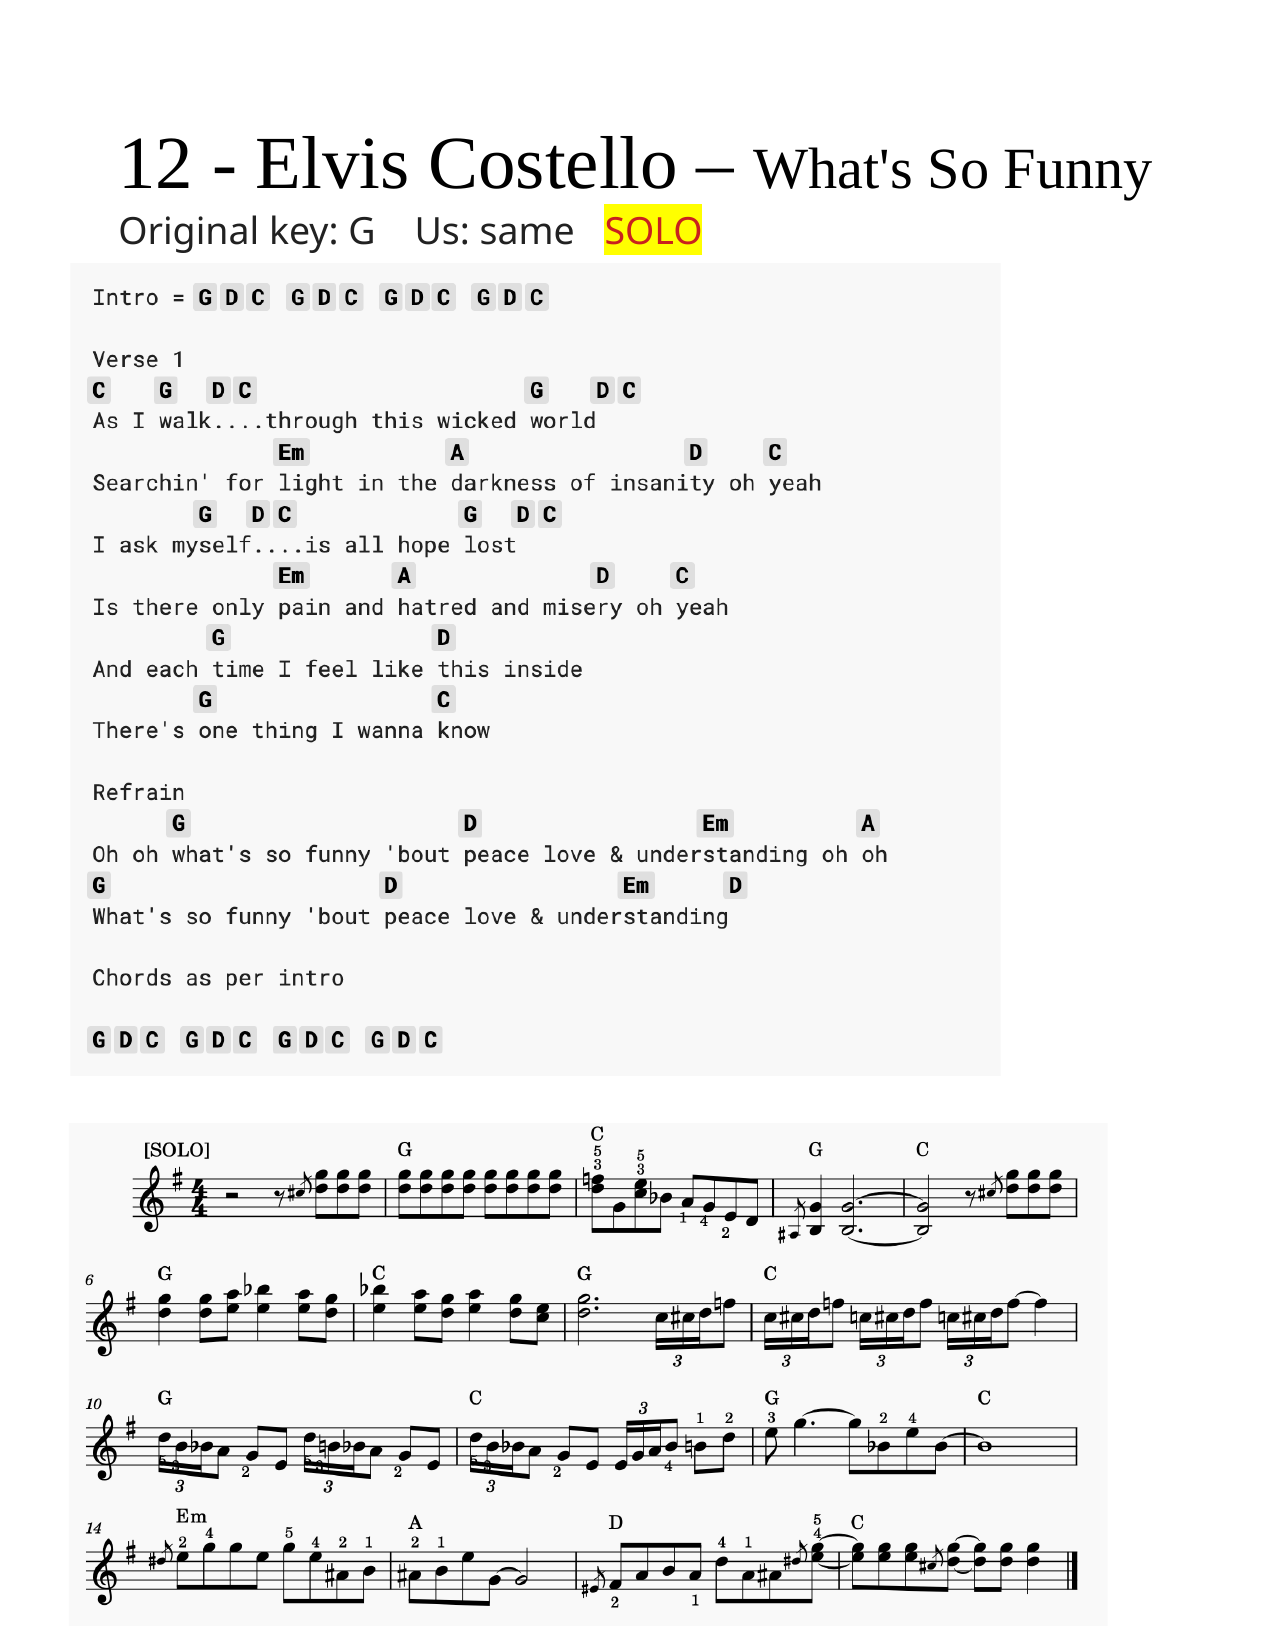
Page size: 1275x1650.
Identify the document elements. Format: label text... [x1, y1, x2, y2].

text 12 - Elvis Costello – What's So Funny [118, 118, 1157, 204]
picture [70, 263, 1001, 1076]
text Original key: G Us: same SOLO [118, 204, 1157, 255]
picture [68, 1123, 1108, 1626]
